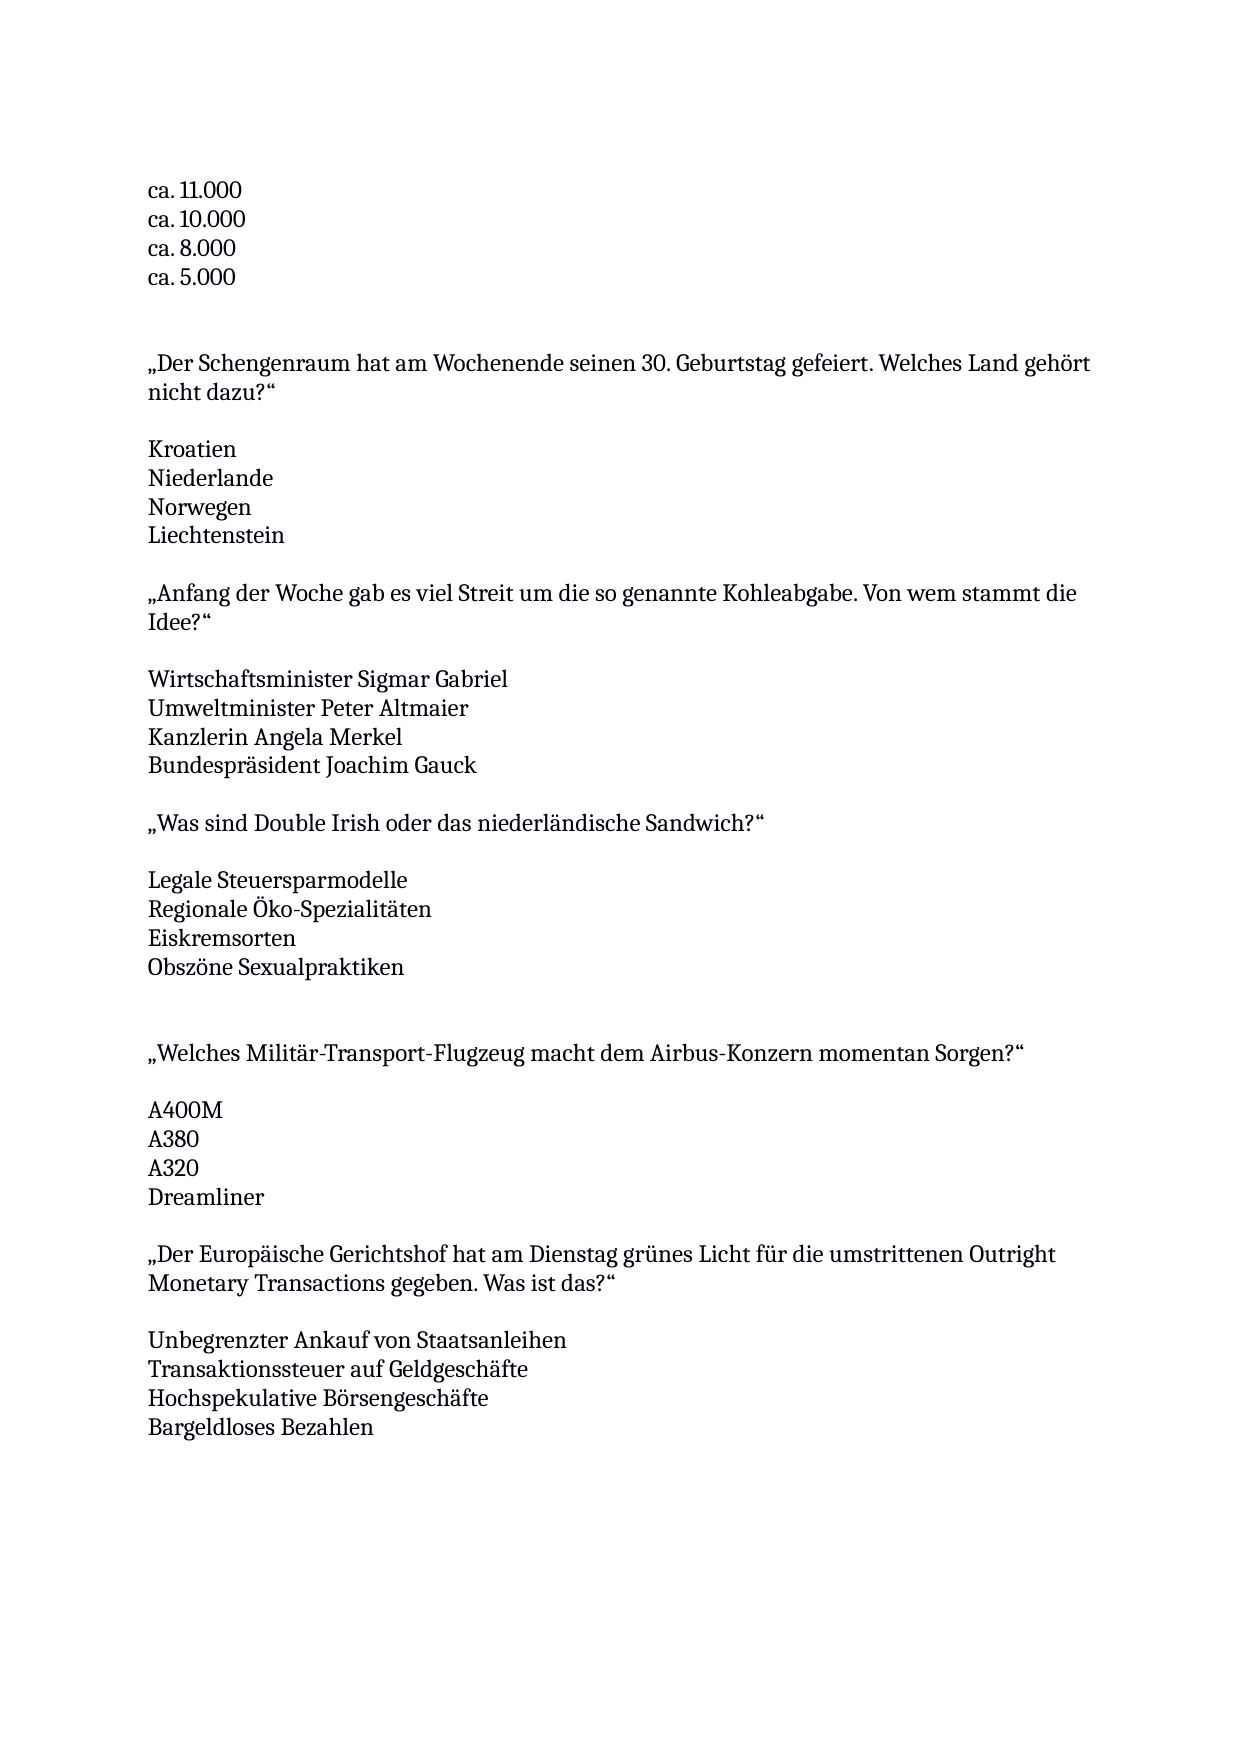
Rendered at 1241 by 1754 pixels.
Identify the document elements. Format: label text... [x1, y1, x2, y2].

text „Der Europäische Gerichtshof hat am Dienstag grünes Licht für die umstrittenen Outright Monetary Transactions gegeben. Was ist das?“ [148, 1240, 1093, 1298]
text Bargeldloses Bezahlen [148, 1413, 1093, 1441]
text Legale Steuersparmodelle [148, 866, 1093, 895]
text A320 [148, 1154, 1093, 1183]
text Niederlande [148, 464, 1093, 493]
text Unbegrenzter Ankauf von Staatsanleihen [148, 1326, 1093, 1355]
text Obszöne Sexualpraktiken [148, 953, 1093, 981]
text Bundespräsident Joachim Gauck [148, 751, 1093, 780]
text ca. 11.000 [148, 176, 1093, 205]
text „Der Schengenraum hat am Wochenende seinen 30. Geburtstag gefeiert. Welches Land gehört nicht dazu?“ [148, 349, 1093, 406]
text „Welches Militär-Transport-Flugzeug macht dem Airbus-Konzern momentan Sorgen?“ [148, 1039, 1093, 1068]
text A380 [148, 1125, 1093, 1154]
text Eiskremsorten [148, 924, 1093, 953]
text Dreamliner [148, 1183, 1093, 1211]
text Umweltminister Peter Altmaier [148, 694, 1093, 723]
text ca. 5.000 [148, 263, 1093, 291]
text ca. 10.000 [148, 205, 1093, 234]
text Kanzlerin Angela Merkel [148, 723, 1093, 751]
text Hochspekulative Börsengeschäfte [148, 1384, 1093, 1413]
text A400M [148, 1096, 1093, 1125]
text Transaktionssteuer auf Geldgeschäfte [148, 1355, 1093, 1384]
text Wirtschaftsminister Sigmar Gabriel [148, 665, 1093, 694]
text Liechtenstein [148, 521, 1093, 550]
text ca. 8.000 [148, 234, 1093, 263]
text Regionale Öko-Spezialitäten [148, 895, 1093, 924]
text „Anfang der Woche gab es viel Streit um die so genannte Kohleabgabe. Von wem stammt die Idee?“ [148, 579, 1093, 636]
text „Was sind Double Irish oder das niederländische Sandwich?“ [148, 809, 1093, 838]
text Norwegen [148, 493, 1093, 521]
text Kroatien [148, 435, 1093, 464]
